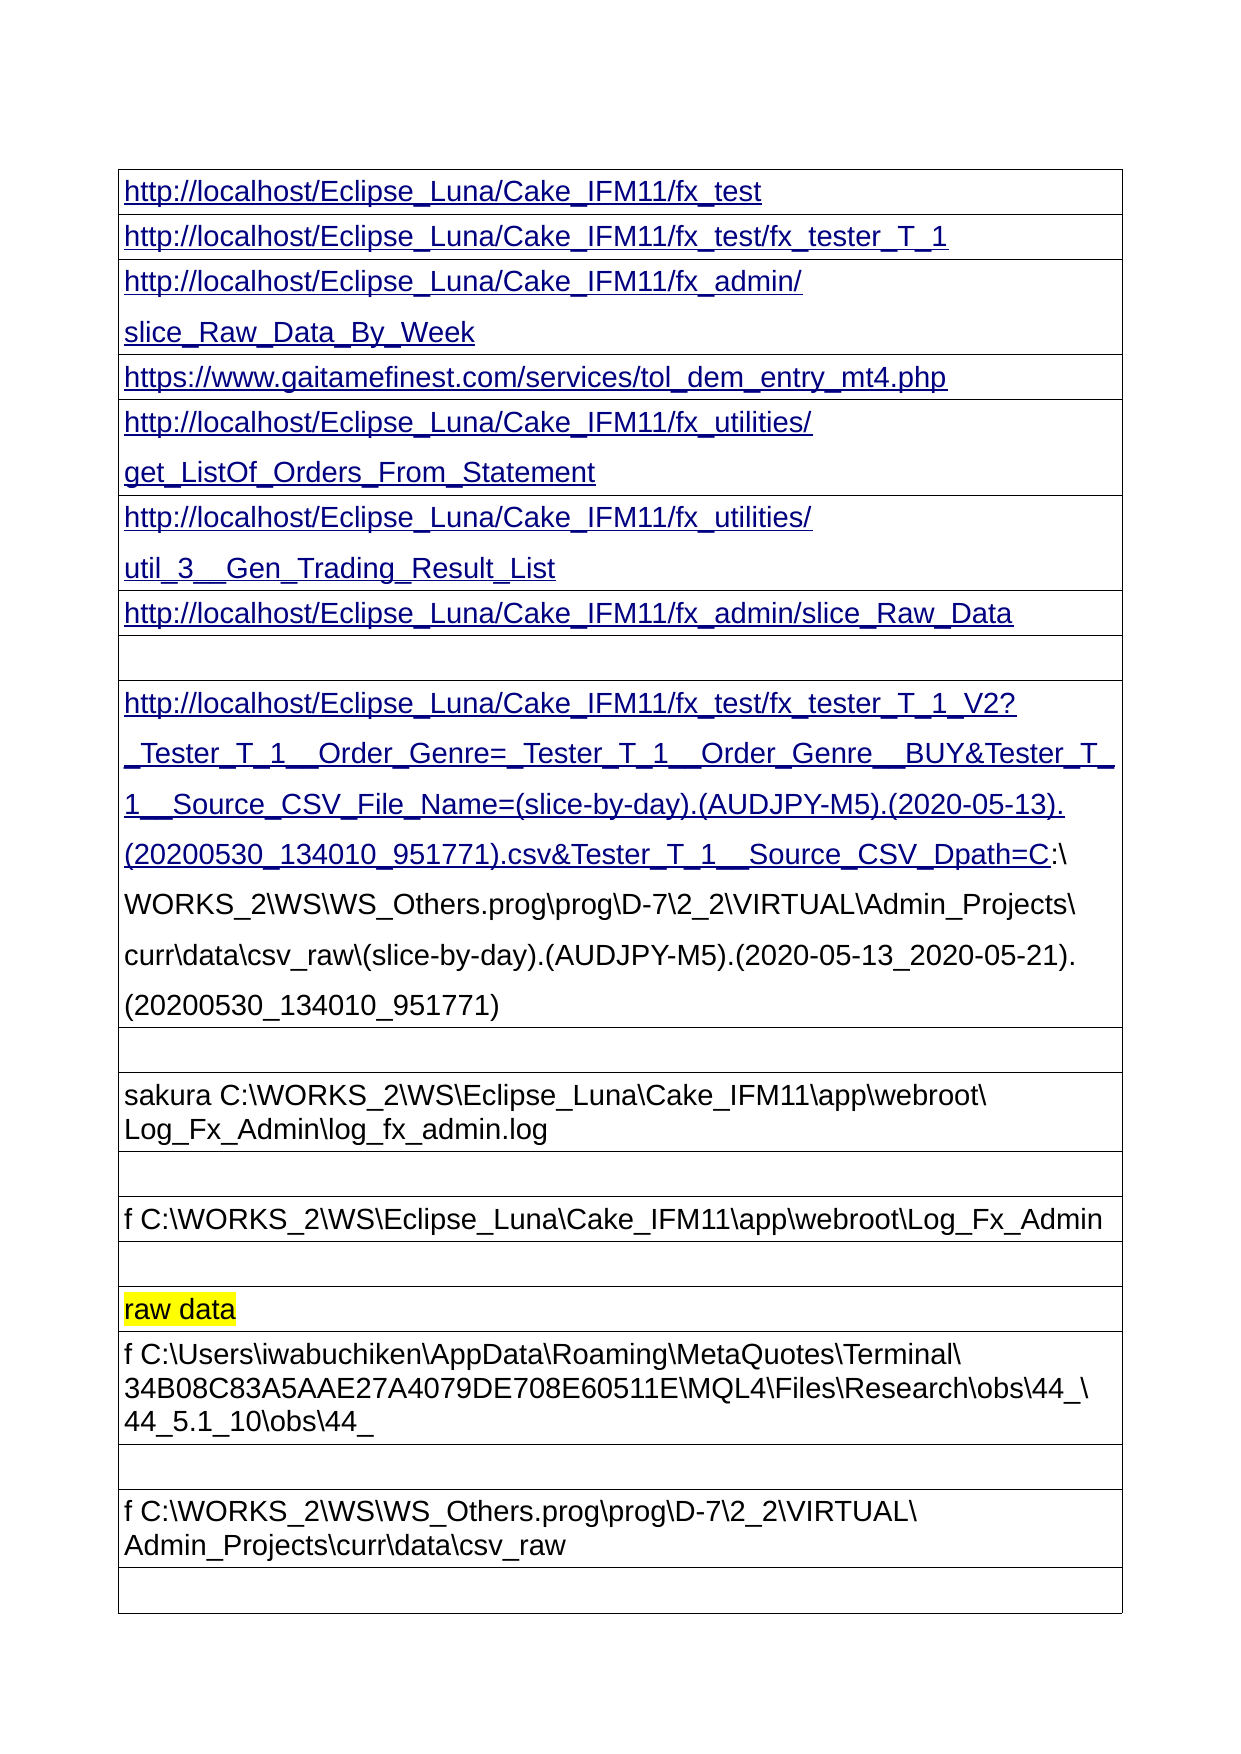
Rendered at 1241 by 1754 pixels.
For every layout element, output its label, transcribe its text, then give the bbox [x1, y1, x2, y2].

table_cell sakura C:\WORKS_2\WS\Eclipse_Luna\Cake_IFM11\app\webroot\Log_Fx_Admin\log_fx_admin.log [119, 1073, 1122, 1151]
table_cell [119, 1445, 1122, 1489]
table_cell f C:\Users\iwabuchiken\AppData\Roaming\MetaQuotes\Terminal\34B08C83A5AAE27A4079DE708E60511E\MQL4\Files\Research\obs\44_\44_5.1_10\obs\44_ [119, 1332, 1122, 1443]
table_cell https://www.gaitamefinest.com/services/tol_dem_entry_mt4.php [119, 355, 1122, 399]
table_cell http://localhost/Eclipse_Luna/Cake_IFM11/fx_utilities/get_ListOf_Orders_From_Statement [119, 400, 1122, 494]
table_cell [119, 1028, 1122, 1072]
table_cell [119, 1568, 1122, 1612]
table_cell http://localhost/Eclipse_Luna/Cake_IFM11/fx_test/fx_tester_T_1_V2?_Tester_T_1__Order_Genre=_Tester_T_1__Order_Genre__BUY&Tester_T_1__Source_CSV_File_Name=(slice-by-day).(AUDJPY-M5).(2020-05-13).(20200530_134010_951771).csv&Tester_T_1__Source_CSV_Dpath=C:\WORKS_2\WS\WS_Others.prog\prog\D-7\2_2\VIRTUAL\Admin_Projects\curr\data\csv_raw\(slice-by-day).(AUDJPY-M5).(2020-05-13_2020-05-21).(20200530_134010_951771) [119, 681, 1122, 1027]
table_cell [119, 636, 1122, 680]
table_cell [119, 1152, 1122, 1196]
table_cell http://localhost/Eclipse_Luna/Cake_IFM11/fx_utilities/util_3__Gen_Trading_Result_List [119, 496, 1122, 590]
table_cell raw data [119, 1287, 1122, 1331]
table_cell http://localhost/Eclipse_Luna/Cake_IFM11/fx_test/fx_tester_T_1 [119, 215, 1122, 259]
table_cell http://localhost/Eclipse_Luna/Cake_IFM11/fx_admin/slice_Raw_Data_By_Week [119, 260, 1122, 354]
table_cell [119, 1242, 1122, 1286]
table_cell f C:\WORKS_2\WS\WS_Others.prog\prog\D-7\2_2\VIRTUAL\Admin_Projects\curr\data\csv_raw [119, 1490, 1122, 1567]
table_cell f C:\WORKS_2\WS\Eclipse_Luna\Cake_IFM11\app\webroot\Log_Fx_Admin [119, 1197, 1122, 1241]
table_cell http://localhost/Eclipse_Luna/Cake_IFM11/fx_admin/slice_Raw_Data [119, 591, 1122, 635]
table_header http://localhost/Eclipse_Luna/Cake_IFM11/fx_test [119, 170, 1122, 213]
